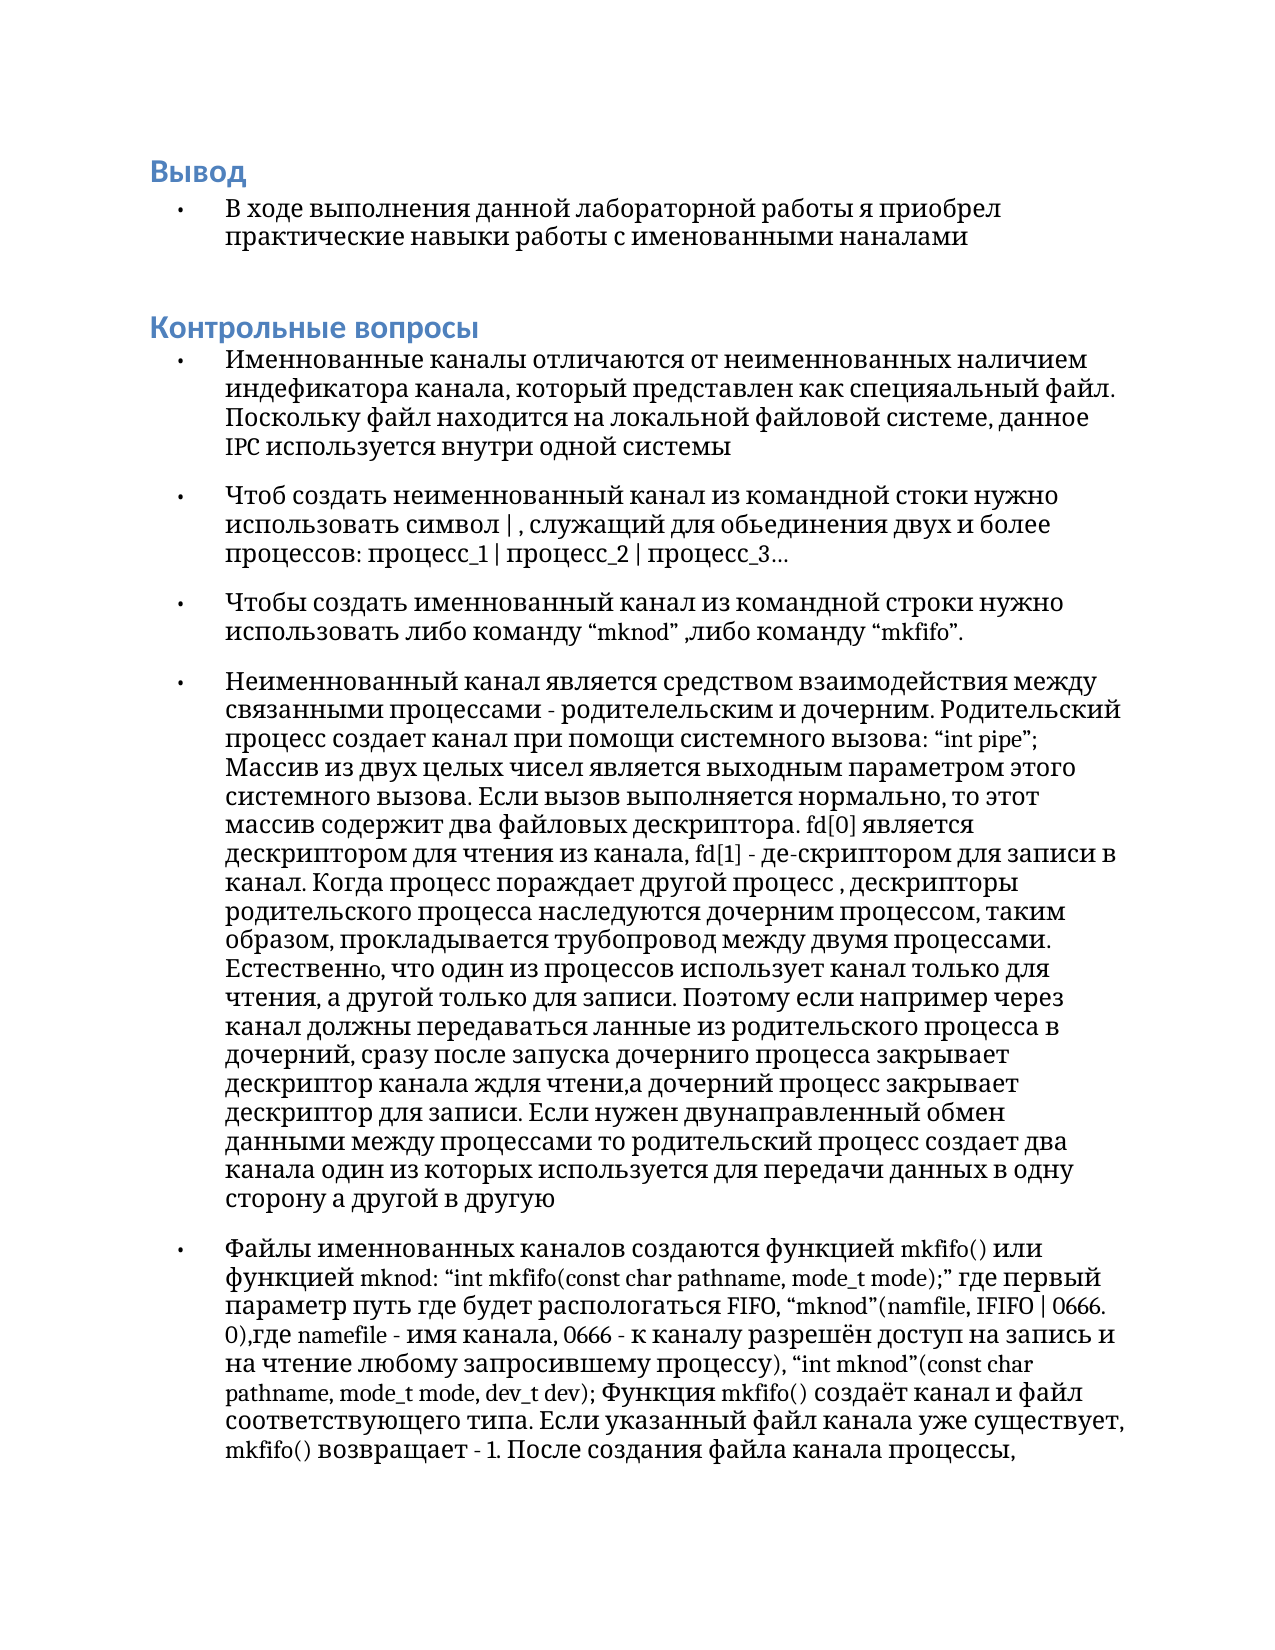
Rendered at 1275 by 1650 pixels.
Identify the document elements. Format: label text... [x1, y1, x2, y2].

list Неименнованный канал является средством взаимодействия между связанными процессами - родителельским и дочерним. Родительский процесс создает канал при помощи системного вызова: “int pipe”; Массив из двух целых чисел является выходным параметром этого системного вызова. Если вызов выполняется нормально, то этот массив содержит два файловых дескриптора. fd[0] является дескриптором для чтения из канала, fd[1] - де-скриптором для записи в канал. Когда процесс пораждает другой процесс , дескрипторы родительского процесса наследуются дочерним процессом, таким образом, прокладывается трубопровод между двумя процессами. Естественнo, что один из процессов использует канал только для чтения, а другой только для записи. Поэтому если например через канал должны передаваться ланные из родительского процесса в дочерний, сразу после запуска дочерниго процесса закрывает дескриптор канала ждля чтени,а дочерний процесс закрывает дескриптор для записи. Если нужен двунаправленный обмен данными между процессами то родительский процесс создает два канала один из которых используется для передачи данных в одну сторону а другой в другую [175, 668, 1125, 1214]
list Чтобы создать именнованный канал из командной строки нужно использовать либо команду “mknod” ,либо команду “mkfifo”. [175, 589, 1125, 647]
list В ходе выполнения данной лабораторной работы я приобрел практические навыки работы с именованными наналами [175, 194, 1125, 252]
subtitle Вывод [150, 150, 1125, 191]
list Чтоб создать неименнованный канал из командной стоки нужно использовать символ | , служащий для обьединения двух и более процессов: процесс_1 | процесс_2 | процесс_3… [175, 482, 1125, 568]
list Файлы именнованных каналов создаются функцией mkfifo() или функцией mknod: “int mkfifo(const char pathname, mode_t mode);” где первый параметр путь где будет распологаться FIFO, “mknod”(namfile, IFIFO | 0666. 0),где namefile - имя канала, 0666 - к каналу разрешён доступ на запись и на чтение любому запросившему процессу), “int mknod”(const char pathname, mode_t mode, dev_t dev); Функция mkfifo() создаёт канал и файл соответствующего типа. Если указанный файл канала уже существует, mkfifo() возвращает - 1. После создания файла канала процессы, [175, 1235, 1125, 1465]
list Именнованные каналы отличаются от неименнованных наличием индефикатора канала, который представлен как специяальный файл. Поскольку файл находится на локальной файловой системе, данное IPC используется внутри одной системы [175, 346, 1125, 461]
subtitle Контрольные вопросы [150, 306, 1125, 346]
